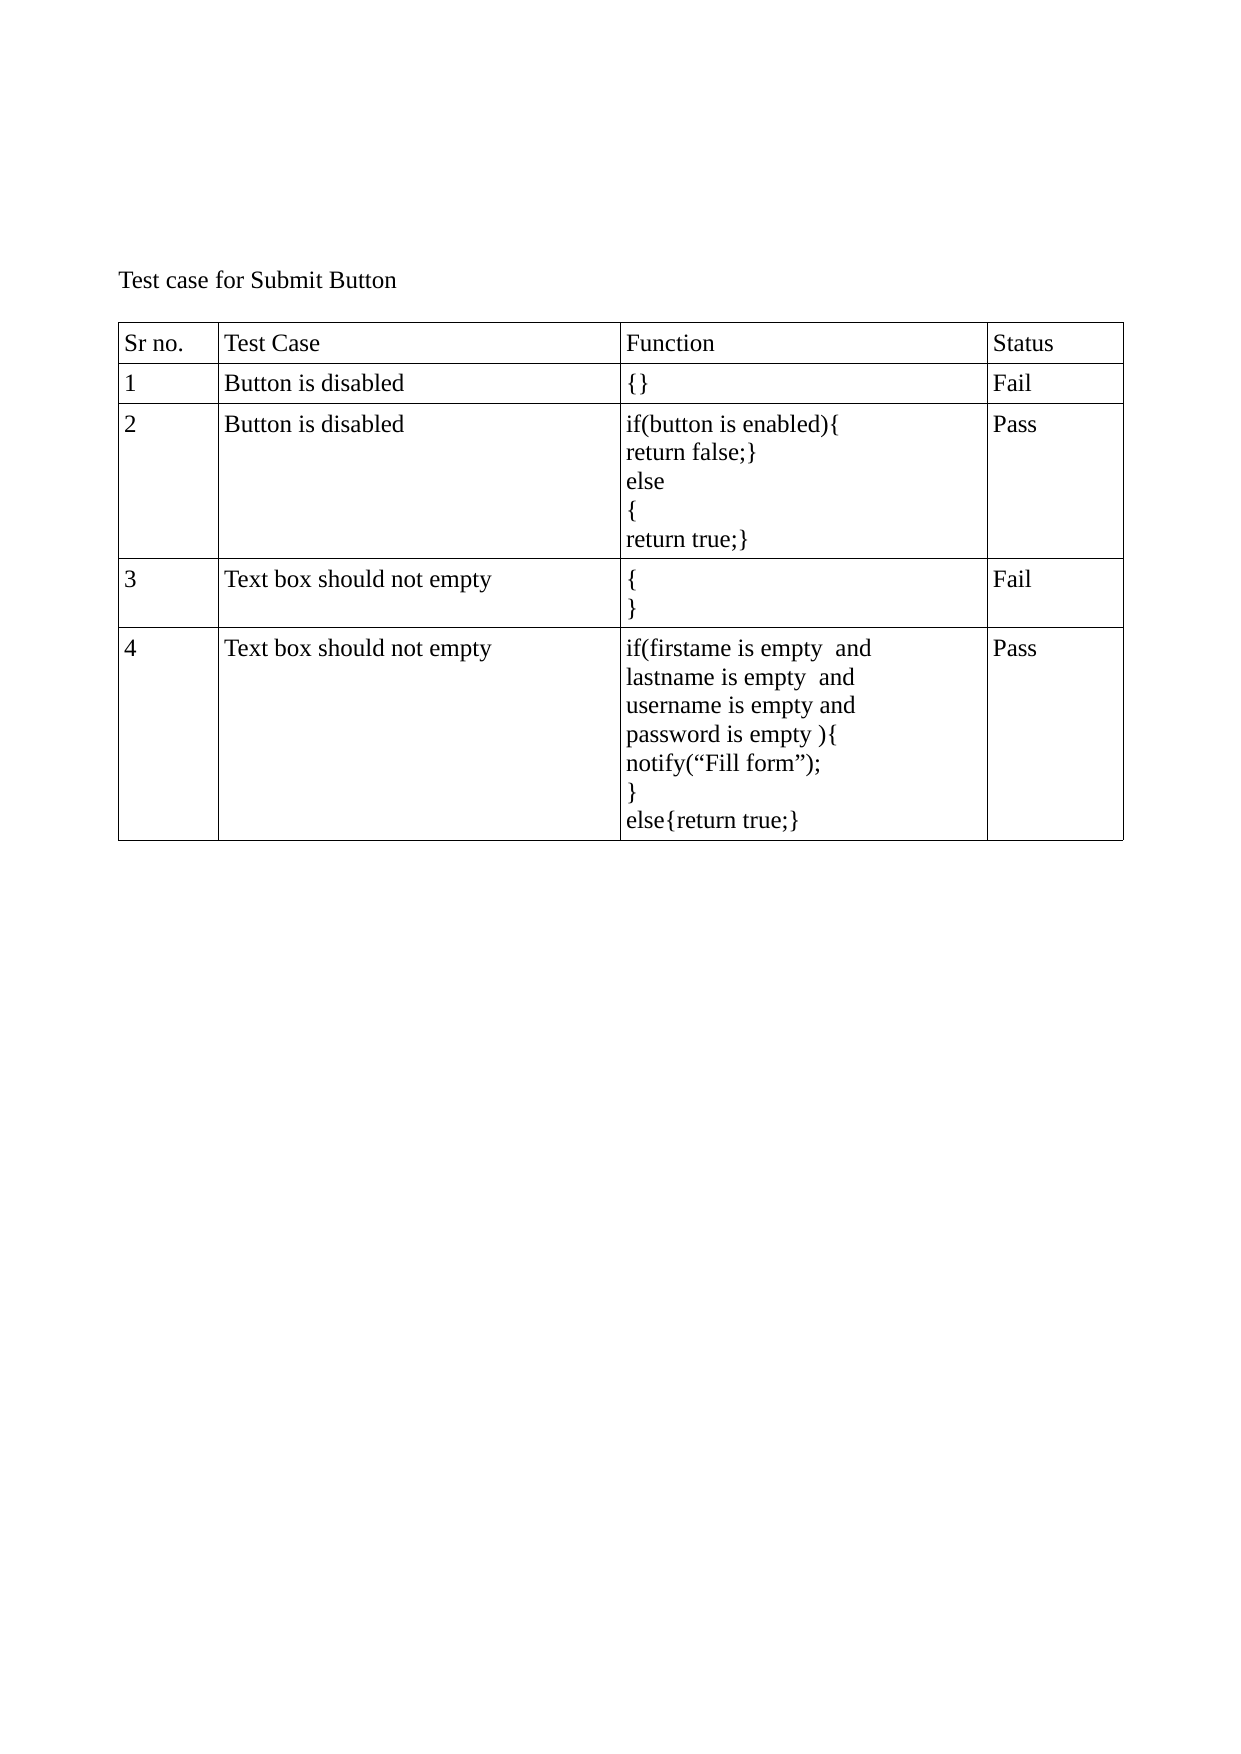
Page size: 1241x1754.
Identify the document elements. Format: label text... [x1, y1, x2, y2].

table_cell Text box should not empty [219, 559, 620, 627]
table_cell if(firstame is empty and lastname is empty and username is empty and password is empty ){ notify(“Fill form”); } else{return true;} [621, 628, 987, 840]
table_cell 1 [119, 364, 218, 403]
table_header Sr no. [119, 323, 218, 362]
table_cell Text box should not empty [219, 628, 620, 840]
table_header Status [988, 323, 1123, 362]
table_cell {} [621, 364, 987, 403]
table_cell 2 [119, 404, 218, 558]
table_cell Pass [988, 404, 1123, 558]
table_cell if(button is enabled){ return false;} else { return true;} [621, 404, 987, 558]
table_cell 4 [119, 628, 218, 840]
table_cell Button is disabled [219, 404, 620, 558]
table_cell 3 [119, 559, 218, 627]
table_cell Fail [988, 559, 1123, 627]
table_cell { } [621, 559, 987, 627]
table_cell Fail [988, 364, 1123, 403]
text Test case for Submit Button [118, 265, 1122, 293]
table_header Test Case [219, 323, 620, 362]
table_cell Button is disabled [219, 364, 620, 403]
table_cell Pass [988, 628, 1123, 840]
table_header Function [621, 323, 987, 362]
